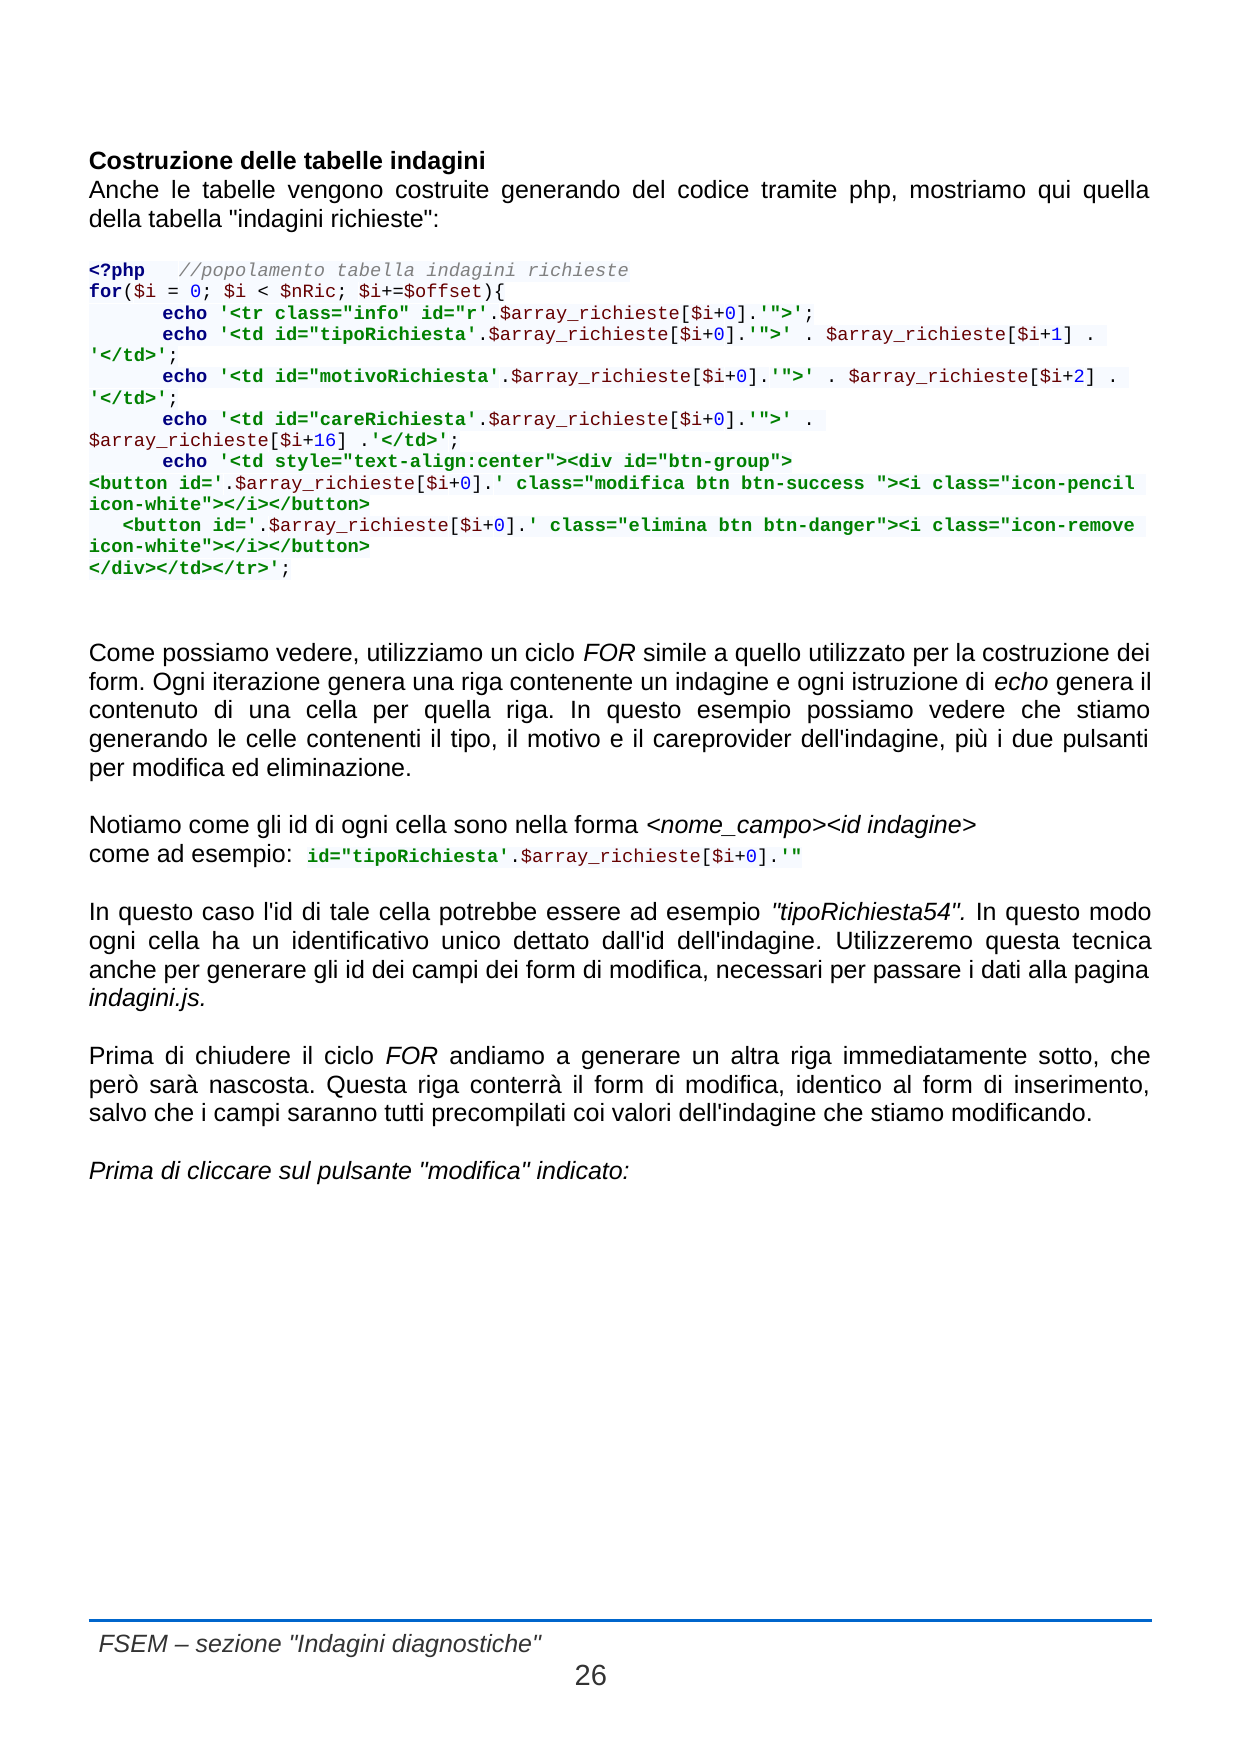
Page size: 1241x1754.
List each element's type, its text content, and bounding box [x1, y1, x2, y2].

text Notiamo come gli id di ogni cella sono nella forma <nome_campo><id indagine> [88, 811, 1152, 839]
text </div></td></tr>'; [88, 558, 1152, 580]
text <button id='.$array_richieste[$i+0].' class="modifica btn btn-success "><i class="icon-pencil icon-white"></i></button> [88, 473, 1152, 516]
text come ad esempio: id="tipoRichiesta'.$array_richieste[$i+0].'" [88, 839, 1152, 868]
text <?php //popolamento tabella indagini richieste [88, 261, 1152, 282]
text echo '<td id="careRichiesta'.$array_richieste[$i+0].'">' . $array_richieste[$i+16] .'</td>'; [88, 410, 1152, 452]
text <button id='.$array_richieste[$i+0].' class="elimina btn btn-danger"><i class="icon-remove icon-white"></i></button> [88, 516, 1152, 558]
text for($i = 0; $i < $nRic; $i+=$offset){ [88, 282, 1152, 303]
text Costruzione delle tabelle indagini [88, 146, 1152, 175]
text Come possiamo vedere, utilizziamo un ciclo FOR simile a quello utilizzato per la costruzione dei form. Ogni iterazione genera una riga contenente un indagine e ogni istruzione di echo genera il contenuto di una cella per quella riga. In questo esempio possiamo vedere che stiamo generando le celle contenenti il tipo, il motivo e il careprovider dell'indagine, più i due pulsanti per modifica ed eliminazione. [88, 638, 1152, 782]
text echo '<td style="text-align:center"><div id="btn-group"> [88, 452, 1152, 473]
text echo '<tr class="info" id="r'.$array_richieste[$i+0].'">'; [88, 303, 1152, 325]
text In questo caso l'id di tale cella potrebbe essere ad esempio "tipoRichiesta54". In questo modo ogni cella ha un identificativo unico dettato dall'id dell'indagine. Utilizzeremo questa tecnica anche per generare gli id dei campi dei form di modifica, necessari per passare i dati alla pagina indagini.js. [88, 897, 1152, 1012]
text echo '<td id="motivoRichiesta'.$array_richieste[$i+0].'">' . $array_richieste[$i+2] . '</td>'; [88, 367, 1152, 410]
text Prima di cliccare sul pulsante "modifica" indicato: [88, 1156, 1152, 1184]
text Anche le tabelle vengono costruite generando del codice tramite php, mostriamo qui quella della tabella "indagini richieste": [88, 175, 1152, 232]
text Prima di chiudere il ciclo FOR andiamo a generare un altra riga immediatamente sotto, che però sarà nascosta. Questa riga conterrà il form di modifica, identico al form di inserimento, salvo che i campi saranno tutti precompilati coi valori dell'indagine che stiamo modificando. [88, 1041, 1152, 1127]
text echo '<td id="tipoRichiesta'.$array_richieste[$i+0].'">' . $array_richieste[$i+1] . '</td>'; [88, 325, 1152, 367]
